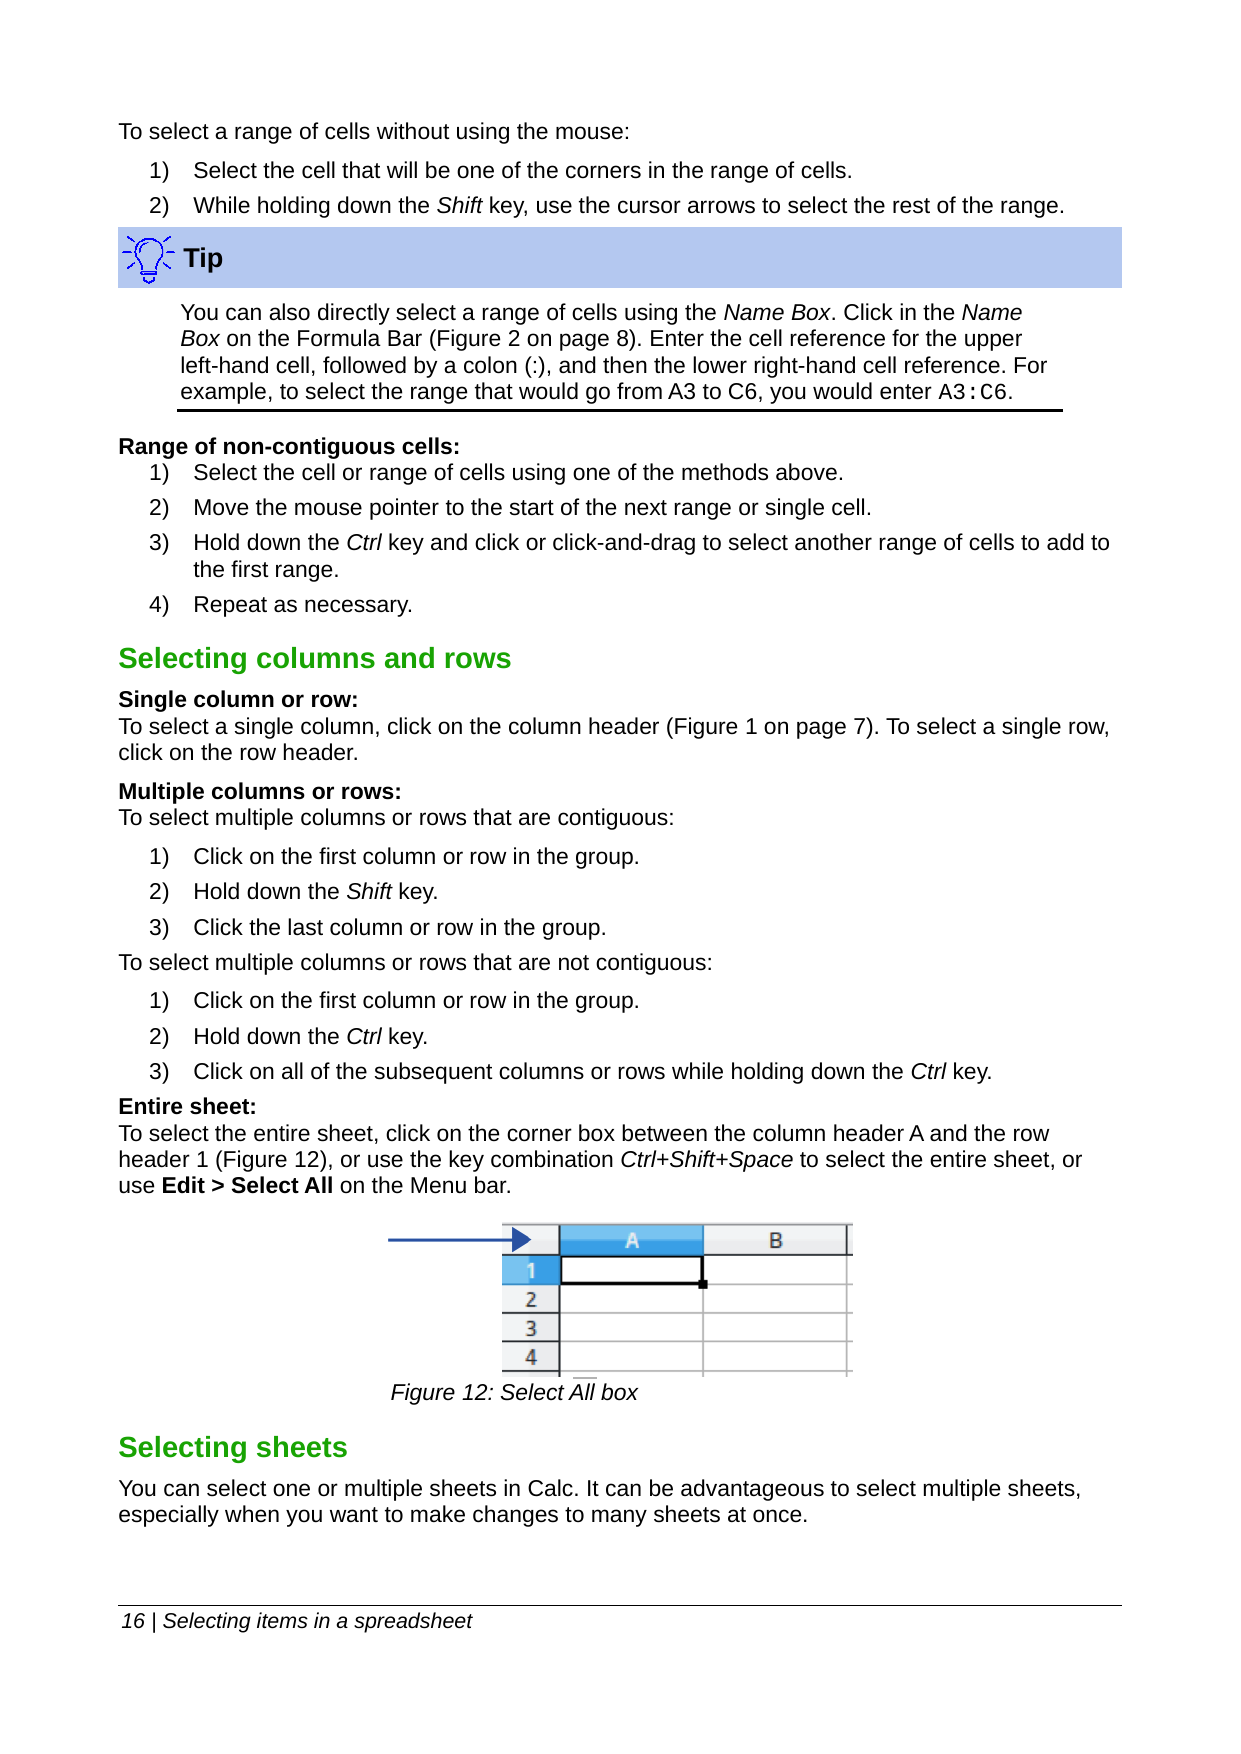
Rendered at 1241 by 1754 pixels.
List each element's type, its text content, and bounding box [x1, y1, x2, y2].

text You can select one or multiple sheets in Calc. It can be advantageous to select multiple sheets, especially when you want to make changes to many sheets at once. [118, 1475, 1122, 1528]
text Multiple columns or rows: [118, 778, 1122, 804]
text Figure 12: Select All box [390, 1379, 850, 1405]
text To select a single column, click on the column header (Figure 1 on page 7). To select a single row, click on the row header. [118, 713, 1122, 765]
subtitle Selecting sheets [118, 1429, 1122, 1463]
list Hold down the Ctrl key and click or click-and-drag to select another range of cells to add to the first range. [169, 529, 1122, 582]
picture [383, 1211, 857, 1379]
list To select multiple columns or rows that are contiguous: [118, 804, 1122, 831]
list Hold down the Ctrl key. [169, 1023, 1122, 1049]
text Entire sheet: [118, 1093, 1122, 1119]
list To select a range of cells without using the mouse: [118, 118, 1122, 144]
list Click on the first column or row in the group. [169, 987, 1122, 1014]
list Click on all of the subsequent columns or rows while holding down the Ctrl key. [169, 1058, 1122, 1084]
list While holding down the Shift key, use the cursor arrows to select the rest of the range. [169, 192, 1122, 218]
list Repeat as necessary. [169, 591, 1122, 617]
list Select the cell or range of cells using one of the methods above. [169, 459, 1122, 485]
subtitle Tip [118, 227, 1122, 288]
text You can also directly select a range of cells using the Name Box. Click in the Name Box on the Formula Bar (Figure 2 on page 8). Enter the cell reference for the upper left-hand cell, followed by a colon (:), and then the lower right-hand cell reference. For example, to select the range that would go from A3 to C6, you would enter A3:C6. [177, 296, 1063, 409]
list Select the cell that will be one of the corners in the range of cells. [169, 157, 1122, 183]
text Range of non-contiguous cells: [118, 433, 1122, 459]
list Move the mouse pointer to the start of the next range or single cell. [169, 494, 1122, 521]
text To select the entire sheet, click on the corner box between the column header A and the row header 1 (Figure 12), or use the key combination Ctrl+Shift+Space to select the entire sheet, or use Edit > Select All on the Menu bar. [118, 1119, 1122, 1198]
subtitle Selecting columns and rows [118, 641, 1122, 674]
list To select multiple columns or rows that are not contiguous: [118, 949, 1122, 975]
list Hold down the Shift key. [169, 878, 1122, 904]
picture [119, 228, 179, 288]
list Click on the first column or row in the group. [169, 843, 1122, 869]
text Single column or row: [118, 686, 1122, 713]
list Click the last column or row in the group. [169, 913, 1122, 940]
